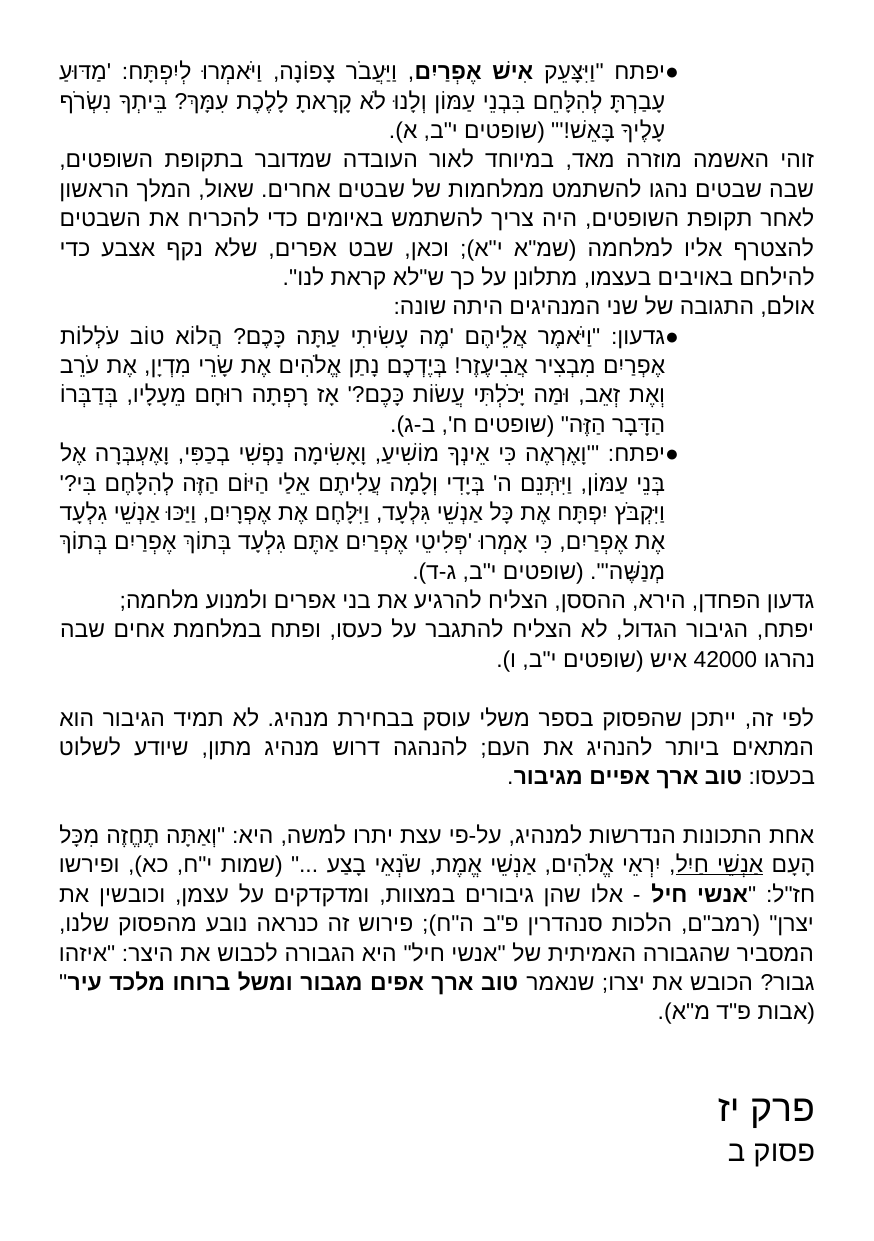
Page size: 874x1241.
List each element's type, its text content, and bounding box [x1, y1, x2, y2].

list יפתח "וַיִּצָּעֵק אִישׁ אֶפְרַיִם, וַיַּעֲבֹר צָפוֹנָה, וַיֹּאמְרוּ לְיִפְתָּח: 'מַדּוּעַ עָבַרְתָּ לְהִלָּחֵם בִּבְנֵי עַמּוֹן וְלָנוּ לֹא קָרָאתָ לָלֶכֶת עִמָּךְ? בֵּיתְךָ נִשְׂרֹף עָלֶיךָ בָּאֵשׁ!'" (שופטים י"ב, א). [59, 59, 702, 143]
list גדעון: "וַיֹּאמֶר אֲלֵיהֶם 'מֶה עָשִׂיתִי עַתָּה כָּכֶם? הֲלוֹא טוֹב עֹלְלוֹת אֶפְרַיִם מִבְצִיר אֲבִיעֶזֶר! בְּיֶדְכֶם נָתַן אֱלֹהִים אֶת שָׂרֵי מִדְיָן, אֶת עֹרֵב וְאֶת זְאֵב, וּמַה יָּכֹלְתִּי עֲשׂוֹת כָּכֶם?' אָז רָפְתָה רוּחָם מֵעָלָיו, בְּדַבְּרוֹ הַדָּבָר הַזֶּה" (שופטים ח', ב-ג). [59, 323, 702, 437]
text פרק יז [59, 1087, 815, 1129]
list יפתח: "'וָאֶרְאֶה כִּי אֵינְךָ מוֹשִׁיעַ, וָאָשִׂימָה נַפְשִׁי בְכַפִּי, וָאֶעְבְּרָה אֶל בְּנֵי עַמּוֹן, וַיִּתְּנֵם ה' בְּיָדִי וְלָמָה עֲלִיתֶם אֵלַי הַיּוֹם הַזֶּה לְהִלָּחֶם בִּי?' וַיִּקְבֹּץ יִפְתָּח אֶת כָּל אַנְשֵׁי גִּלְעָד, וַיִּלָּחֶם אֶת אֶפְרָיִם, וַיַּכּוּ אַנְשֵׁי גִלְעָד אֶת אֶפְרַיִם, כִּי אָמְרוּ 'פְּלִיטֵי אֶפְרַיִם אַתֶּם גִלְעָד בְּתוֹךְ אֶפְרַיִם בְּתוֹךְ מְנַשֶּׁה'". (שופטים י"ב, ג-ד). [59, 441, 702, 584]
text גדעון הפחדן, הירא, ההססן, הצליח להרגיע את בני אפרים ולמנוע מלחמה; [59, 588, 815, 613]
text לפי זה, ייתכן שהפסוק בספר משלי עוסק בבחירת מנהיג. לא תמיד הגיבור הוא המתאים ביותר להנהיג את העם; להנהגה דרוש מנהיג מתון, שיודע לשלוט בכעסו: טוב ארך אפיים מגיבור. [59, 705, 815, 789]
text זוהי האשמה מוזרה מאד, במיוחד לאור העובדה שמדובר בתקופת השופטים, שבה שבטים נהגו להשתמט ממלחמות של שבטים אחרים. שאול, המלך הראשון לאחר תקופת השופטים, היה צריך להשתמש באיומים כדי להכריח את השבטים להצטרף אליו למלחמה (שמ"א י"א); וכאן, שבט אפרים, שלא נקף אצבע כדי להילחם באויבים בעצמו, מתלונן על כך ש"לא קראת לנו". [59, 147, 815, 290]
text יפתח, הגיבור הגדול, לא הצליח להתגבר על כעסו, ופתח במלחמת אחים שבה נהרגו 42000 איש (שופטים י"ב, ו). [59, 617, 815, 672]
text אולם, התגובה של שני המנהיגים היתה שונה: [59, 294, 815, 319]
text אחת התכונות הנדרשות למנהיג, על-פי עצת יתרו למשה, היא: "וְאַתָּה תֶחֱזֶה מִכָּל הָעָם אַנְשֵׁי חַיִל, יִרְאֵי אֱלֹהִים, אַנְשֵׁי אֱמֶת, שֹׂנְאֵי בָצַע ..." (שמות י"ח, כא), ופירשו חז"ל: "אנשי חיל - אלו שהן גיבורים במצוות, ומדקדקים על עצמן, וכובשין את יצרן" (רמב"ם, הלכות סנהדרין פ"ב ה"ח); פירוש זה כנראה נובע מהפסוק שלנו, המסביר שהגבורה האמיתית של "אנשי חיל" היא הגבורה לכבוש את היצר: "איזהו גבור? הכובש את יצרו; שנאמר טוב ארך אפים מגבור ומשל ברוחו מלכד עיר" (אבות פ"ד מ"א). [59, 823, 815, 1024]
text פסוק ב [59, 1135, 815, 1168]
